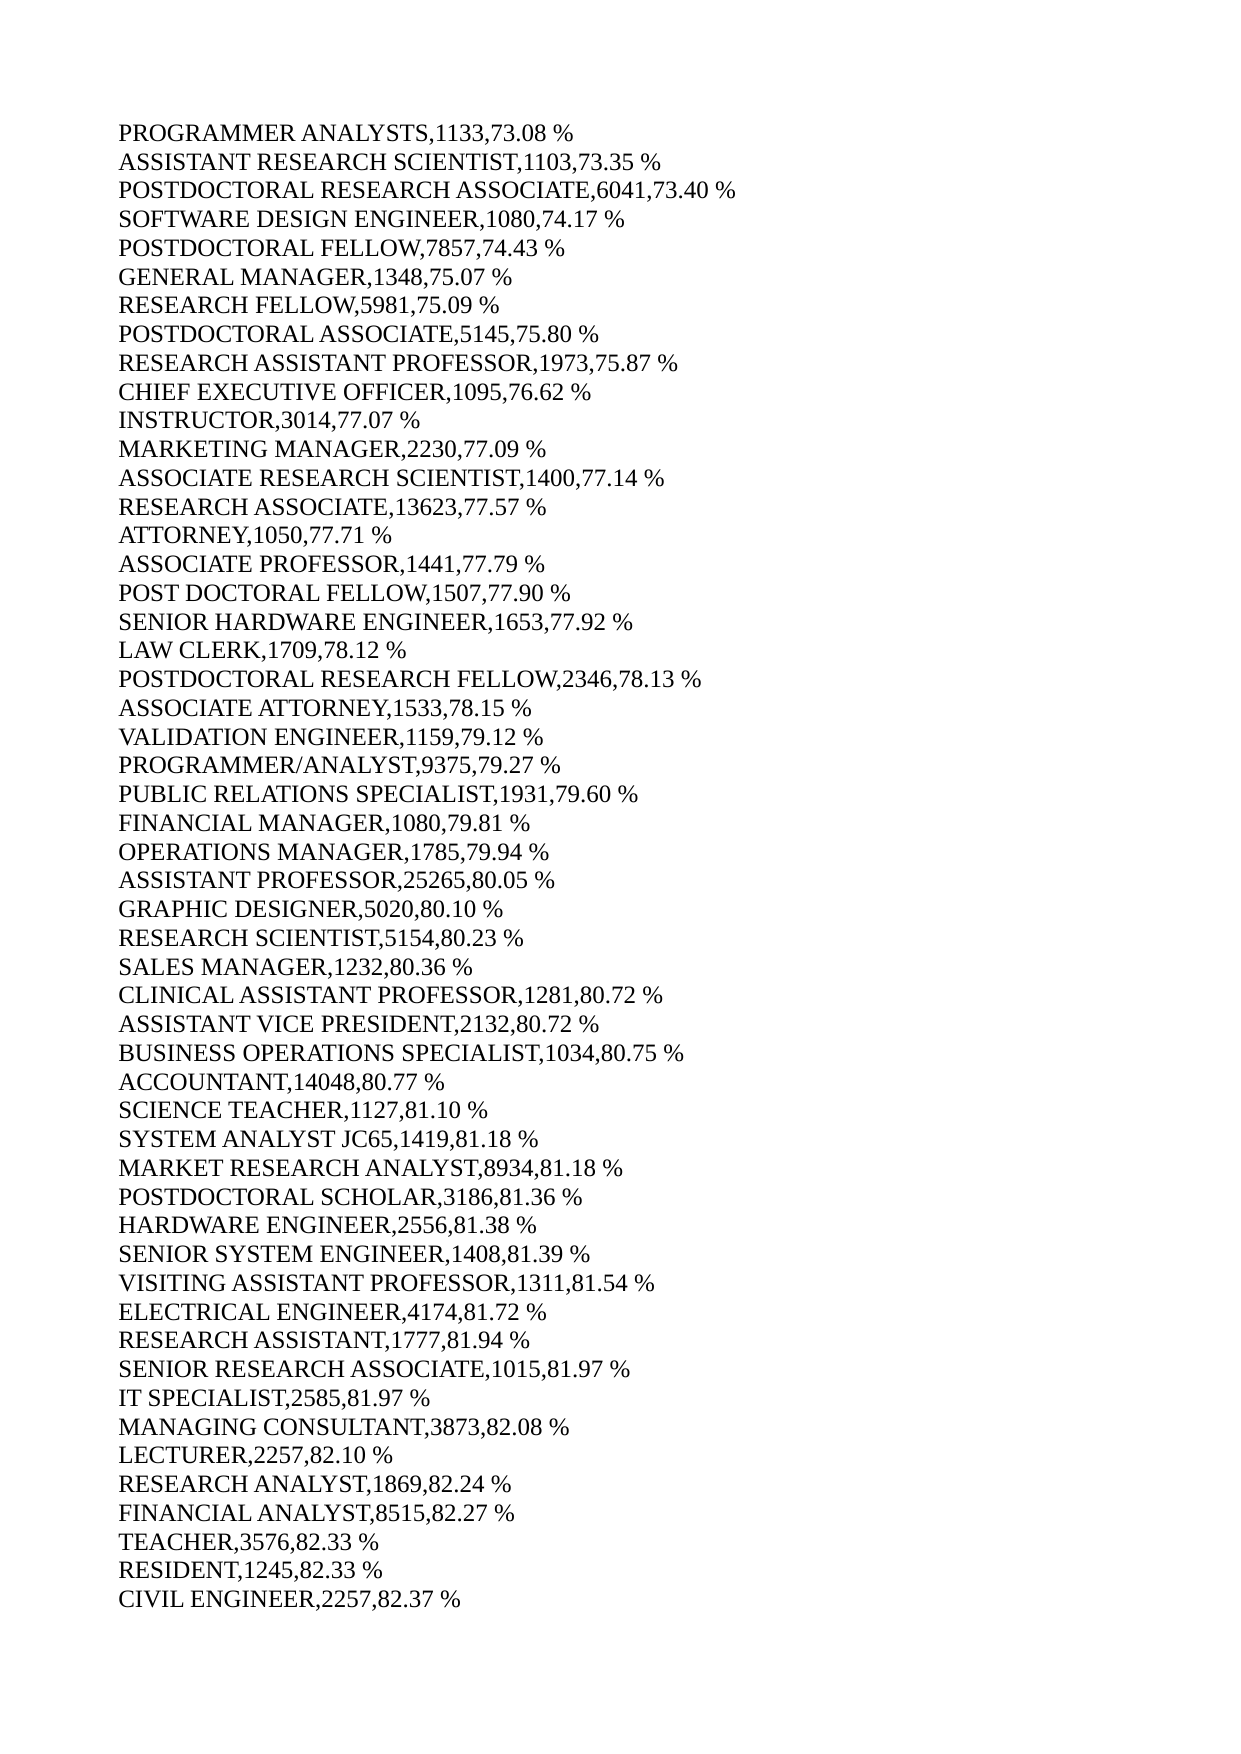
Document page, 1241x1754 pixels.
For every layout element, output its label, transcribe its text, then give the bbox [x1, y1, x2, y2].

text FINANCIAL ANALYST,8515,82.27 % [118, 1498, 1122, 1527]
text RESEARCH ASSISTANT PROFESSOR,1973,75.87 % [118, 348, 1122, 377]
text SALES MANAGER,1232,80.36 % [118, 952, 1122, 981]
text ACCOUNTANT,14048,80.77 % [118, 1067, 1122, 1096]
text TEACHER,3576,82.33 % [118, 1527, 1122, 1556]
text POSTDOCTORAL RESEARCH ASSOCIATE,6041,73.40 % [118, 176, 1122, 204]
text MARKET RESEARCH ANALYST,8934,81.18 % [118, 1153, 1122, 1182]
text POSTDOCTORAL RESEARCH FELLOW,2346,78.13 % [118, 664, 1122, 693]
text ASSOCIATE RESEARCH SCIENTIST,1400,77.14 % [118, 463, 1122, 492]
text SOFTWARE DESIGN ENGINEER,1080,74.17 % [118, 204, 1122, 233]
text LAW CLERK,1709,78.12 % [118, 636, 1122, 664]
text RESEARCH ASSOCIATE,13623,77.57 % [118, 492, 1122, 521]
text ASSOCIATE ATTORNEY,1533,78.15 % [118, 693, 1122, 722]
text LECTURER,2257,82.10 % [118, 1441, 1122, 1469]
text POSTDOCTORAL FELLOW,7857,74.43 % [118, 233, 1122, 262]
text INSTRUCTOR,3014,77.07 % [118, 406, 1122, 434]
text ASSISTANT RESEARCH SCIENTIST,1103,73.35 % [118, 147, 1122, 176]
text VALIDATION ENGINEER,1159,79.12 % [118, 722, 1122, 751]
text PROGRAMMER/ANALYST,9375,79.27 % [118, 751, 1122, 779]
text RESIDENT,1245,82.33 % [118, 1556, 1122, 1584]
text HARDWARE ENGINEER,2556,81.38 % [118, 1211, 1122, 1239]
text SYSTEM ANALYST JC65,1419,81.18 % [118, 1124, 1122, 1153]
text ASSISTANT PROFESSOR,25265,80.05 % [118, 866, 1122, 894]
text ASSISTANT VICE PRESIDENT,2132,80.72 % [118, 1009, 1122, 1038]
text POSTDOCTORAL ASSOCIATE,5145,75.80 % [118, 319, 1122, 348]
text FINANCIAL MANAGER,1080,79.81 % [118, 808, 1122, 837]
text GENERAL MANAGER,1348,75.07 % [118, 262, 1122, 291]
text PROGRAMMER ANALYSTS,1133,73.08 % [118, 118, 1122, 147]
text CIVIL ENGINEER,2257,82.37 % [118, 1584, 1122, 1613]
text MANAGING CONSULTANT,3873,82.08 % [118, 1412, 1122, 1441]
text SENIOR HARDWARE ENGINEER,1653,77.92 % [118, 607, 1122, 636]
text POSTDOCTORAL SCHOLAR,3186,81.36 % [118, 1182, 1122, 1211]
text RESEARCH ASSISTANT,1777,81.94 % [118, 1326, 1122, 1354]
text IT SPECIALIST,2585,81.97 % [118, 1383, 1122, 1412]
text ATTORNEY,1050,77.71 % [118, 521, 1122, 549]
text SCIENCE TEACHER,1127,81.10 % [118, 1096, 1122, 1124]
text ASSOCIATE PROFESSOR,1441,77.79 % [118, 549, 1122, 578]
text POST DOCTORAL FELLOW,1507,77.90 % [118, 578, 1122, 607]
text ELECTRICAL ENGINEER,4174,81.72 % [118, 1297, 1122, 1326]
text OPERATIONS MANAGER,1785,79.94 % [118, 837, 1122, 866]
text MARKETING MANAGER,2230,77.09 % [118, 434, 1122, 463]
text CHIEF EXECUTIVE OFFICER,1095,76.62 % [118, 377, 1122, 406]
text GRAPHIC DESIGNER,5020,80.10 % [118, 894, 1122, 923]
text PUBLIC RELATIONS SPECIALIST,1931,79.60 % [118, 779, 1122, 808]
text RESEARCH FELLOW,5981,75.09 % [118, 291, 1122, 319]
text SENIOR SYSTEM ENGINEER,1408,81.39 % [118, 1239, 1122, 1268]
text SENIOR RESEARCH ASSOCIATE,1015,81.97 % [118, 1354, 1122, 1383]
text RESEARCH SCIENTIST,5154,80.23 % [118, 923, 1122, 952]
text CLINICAL ASSISTANT PROFESSOR,1281,80.72 % [118, 981, 1122, 1009]
text RESEARCH ANALYST,1869,82.24 % [118, 1469, 1122, 1498]
text BUSINESS OPERATIONS SPECIALIST,1034,80.75 % [118, 1038, 1122, 1067]
text VISITING ASSISTANT PROFESSOR,1311,81.54 % [118, 1268, 1122, 1297]
